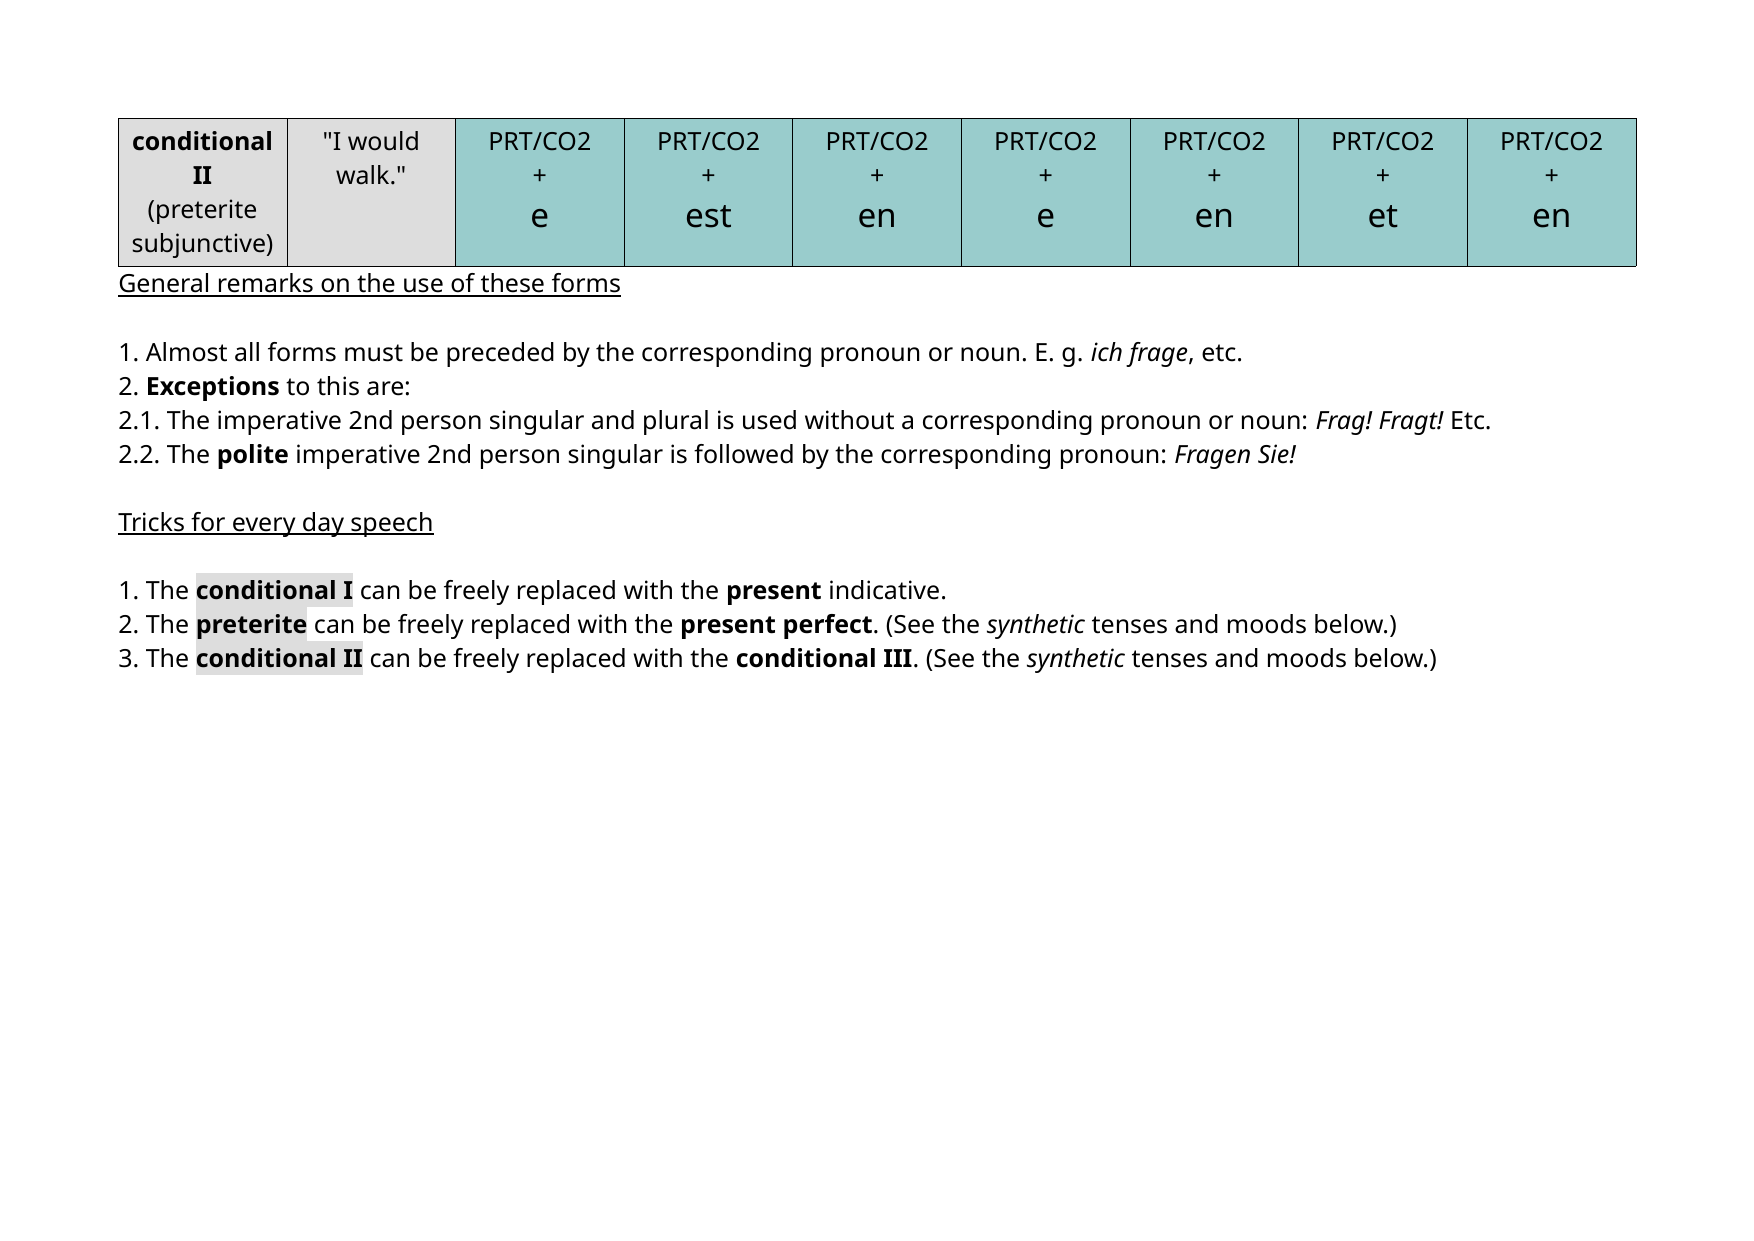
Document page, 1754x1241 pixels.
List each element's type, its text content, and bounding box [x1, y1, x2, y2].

table_cell conditional II (preterite subjunctive) [119, 119, 287, 266]
table_cell PRT/CO2 + et [1299, 119, 1467, 266]
text Tricks for every day speech [118, 504, 1636, 538]
text General remarks on the use of these forms [118, 267, 1636, 300]
table_cell PRT/CO2 + e [962, 119, 1130, 266]
table_cell PRT/CO2 + e [456, 119, 624, 266]
text 3. The conditional II can be freely replaced with the conditional III. (See the synthetic tenses and moods below.) [118, 641, 1636, 675]
text 2.2. The polite imperative 2nd person singular is followed by the corresponding pronoun: Fragen Sie! [118, 436, 1636, 470]
text 2. The preterite can be freely replaced with the present perfect. (See the synthetic tenses and moods below.) [118, 607, 1636, 641]
table_cell PRT/CO2 + en [1131, 119, 1298, 266]
table_cell PRT/CO2 + est [625, 119, 792, 266]
text 2. Exceptions to this are: [118, 368, 1636, 402]
text 1. Almost all forms must be preceded by the corresponding pronoun or noun. E. g. ich frage, etc. [118, 334, 1636, 368]
table_cell PRT/CO2 + en [793, 119, 961, 266]
table_cell "I would walk." [288, 119, 455, 266]
text 1. The conditional I can be freely replaced with the present indicative. [118, 573, 1636, 607]
text 2.1. The imperative 2nd person singular and plural is used without a corresponding pronoun or noun: Frag! Fragt! Etc. [118, 402, 1636, 436]
table_cell PRT/CO2 + en [1468, 119, 1636, 266]
